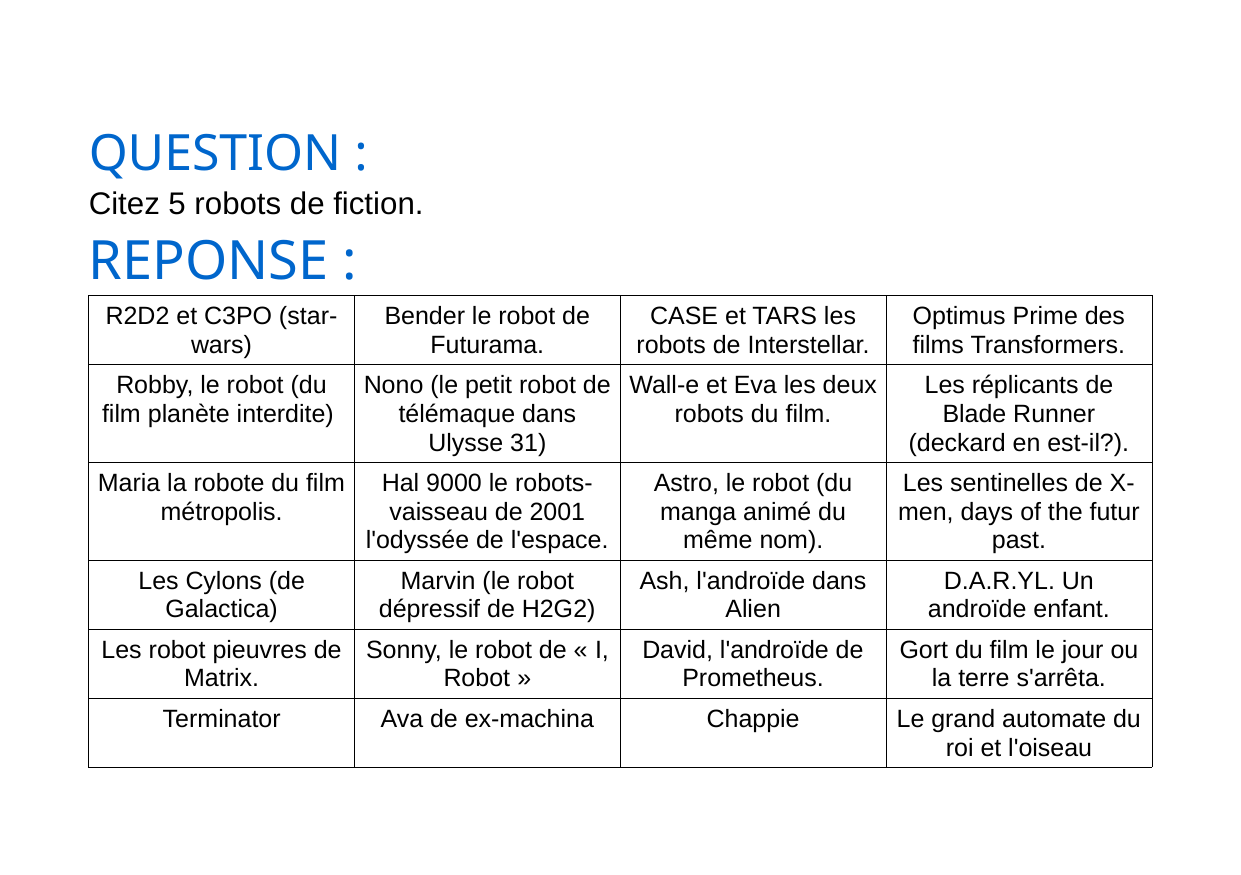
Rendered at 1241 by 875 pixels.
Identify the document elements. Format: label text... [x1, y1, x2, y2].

table_cell Les réplicants de Blade Runner (deckard en est-il?). [887, 365, 1152, 462]
table_cell Astro, le robot (du manga animé du même nom). [621, 463, 886, 560]
table_header R2D2 et C3PO (star-wars) [89, 296, 354, 364]
table_cell Les Cylons (de Galactica) [89, 561, 354, 629]
table_cell Chappie [621, 699, 886, 767]
table_cell Hal 9000 le robots-vaisseau de 2001 l'odyssée de l'espace. [355, 463, 620, 560]
table_cell Ash, l'androïde dans Alien [621, 561, 886, 629]
table_cell Nono (le petit robot de télémaque dans Ulysse 31) [355, 365, 620, 462]
table_cell Terminator [89, 699, 354, 767]
table_cell David, l'androïde de Prometheus. [621, 630, 886, 698]
table_cell Sonny, le robot de « I, Robot » [355, 630, 620, 698]
table_header CASE et TARS les robots de Interstellar. [621, 296, 886, 364]
table_header Optimus Prime des films Transformers. [887, 296, 1152, 364]
table_cell Les sentinelles de X-men, days of the futur past. [887, 463, 1152, 560]
table_cell Wall-e et Eva les deux robots du film. [621, 365, 886, 462]
table_header Bender le robot de Futurama. [355, 296, 620, 364]
table_header QUESTION : Citez 5 robots de fiction. [89, 117, 1152, 221]
table_cell Les robot pieuvres de Matrix. [89, 630, 354, 698]
table_cell Marvin (le robot dépressif de H2G2) [355, 561, 620, 629]
table_cell Maria la robote du film métropolis. [89, 463, 354, 560]
table_cell Le grand automate du roi et l'oiseau [887, 699, 1152, 767]
table_cell REPONSE : [89, 221, 1152, 295]
table_cell Robby, le robot (du film planète interdite) [89, 365, 354, 462]
table_cell Ava de ex-machina [355, 699, 620, 767]
table_cell Gort du film le jour ou la terre s'arrêta. [887, 630, 1152, 698]
table_cell D.A.R.YL. Un androïde enfant. [887, 561, 1152, 629]
